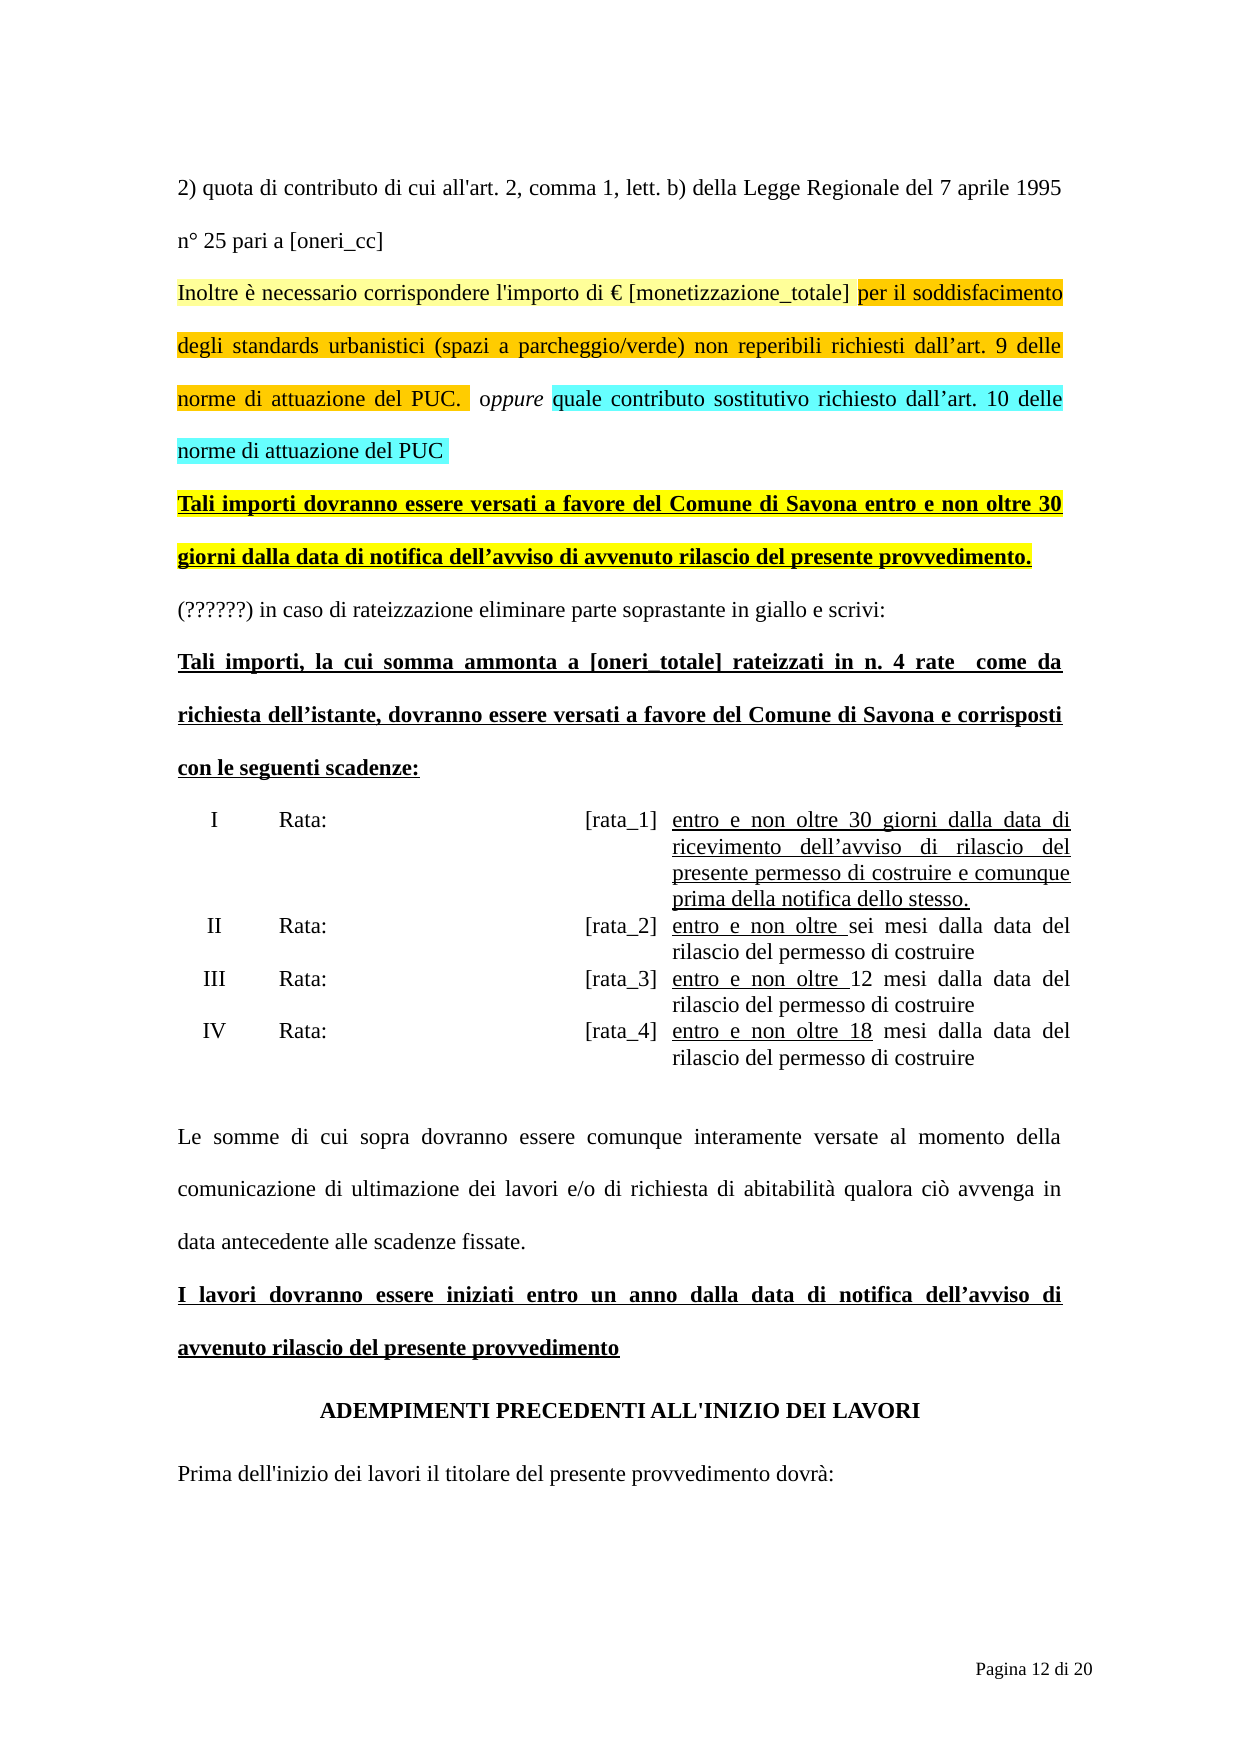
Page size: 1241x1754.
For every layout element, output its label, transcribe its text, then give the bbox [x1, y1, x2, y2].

text richiesta dell’istante, dovranno essere versati a favore del Comune di Savona e corrisposti [177, 672, 1063, 724]
table_cell Rata: [251, 912, 354, 964]
table_cell II [177, 912, 251, 964]
text I lavori dovranno essere iniziati entro un anno dalla data di notifica dell’avviso di [177, 1281, 1063, 1304]
text giorni dalla data di notifica dell’avviso di avvenuto rilascio del presente provvedimento. [177, 514, 1063, 569]
text ADEMPIMENTI PRECEDENTI ALL'INIZIO DEI LAVORI [177, 1397, 1063, 1423]
text con le seguenti scadenze: [177, 725, 1063, 780]
table_cell [rata_2] [355, 912, 664, 964]
table_cell Rata: [251, 965, 354, 1017]
text 2) quota di contributo di cui all'art. 2, comma 1, lett. b) della Legge Regionale del 7 aprile 1995 n° 25 pari a [oneri_cc] [177, 174, 1063, 253]
text Prima dell'inizio dei lavori il titolare del presente provvedimento dovrà: [177, 1460, 1063, 1486]
table_cell Rata: [251, 1017, 354, 1070]
text avvenuto rilascio del presente provvedimento [177, 1305, 1063, 1360]
table_cell entro e non oltre sei mesi dalla data del rilascio del permesso di costruire [665, 912, 1078, 964]
text (??????) in caso di rateizzazione eliminare parte soprastante in giallo e scrivi: [177, 596, 1063, 622]
text Tali importi, la cui somma ammonta a [oneri_totale] rateizzati in n. 4 rate come da [177, 648, 1063, 671]
table_cell entro e non oltre 12 mesi dalla data del rilascio del permesso di costruire [665, 965, 1078, 1017]
table_header Rata: [251, 806, 354, 912]
table_cell [rata_3] [355, 965, 664, 1017]
table_cell [177, 148, 664, 174]
table_header entro e non oltre 30 giorni dalla data di ricevimento dell’avviso di rilascio del presente permesso di costruire e comunque prima della notifica dello stesso. [665, 806, 1078, 912]
table_cell IV [177, 1017, 251, 1070]
table_cell [665, 148, 1063, 174]
table_cell III [177, 965, 251, 1017]
text Inoltre è necessario corrispondere l'importo di € [monetizzazione_totale] per il soddisfacimento degli standards urbanistici (spazi a parcheggio/verde) non reperibili richiesti dall’art. 9 delle norme di attuazione del PUC. oppure quale contributo sostitutivo richiesto dall’art. 10 delle norme di attuazione del PUC [177, 279, 1063, 464]
text Tali importi dovranno essere versati a favore del Comune di Savona entro e non oltre 30 [177, 490, 1063, 513]
table_cell [rata_4] [355, 1017, 664, 1070]
table_header [rata_1] [355, 806, 664, 912]
text Le somme di cui sopra dovranno essere comunque interamente versate al momento della comunicazione di ultimazione dei lavori e/o di richiesta di abitabilità qualora ciò avvenga in data antecedente alle scadenze fissate. [177, 1123, 1063, 1254]
table_header I [177, 806, 251, 912]
table_cell entro e non oltre 18 mesi dalla data del rilascio del permesso di costruire [665, 1017, 1078, 1070]
